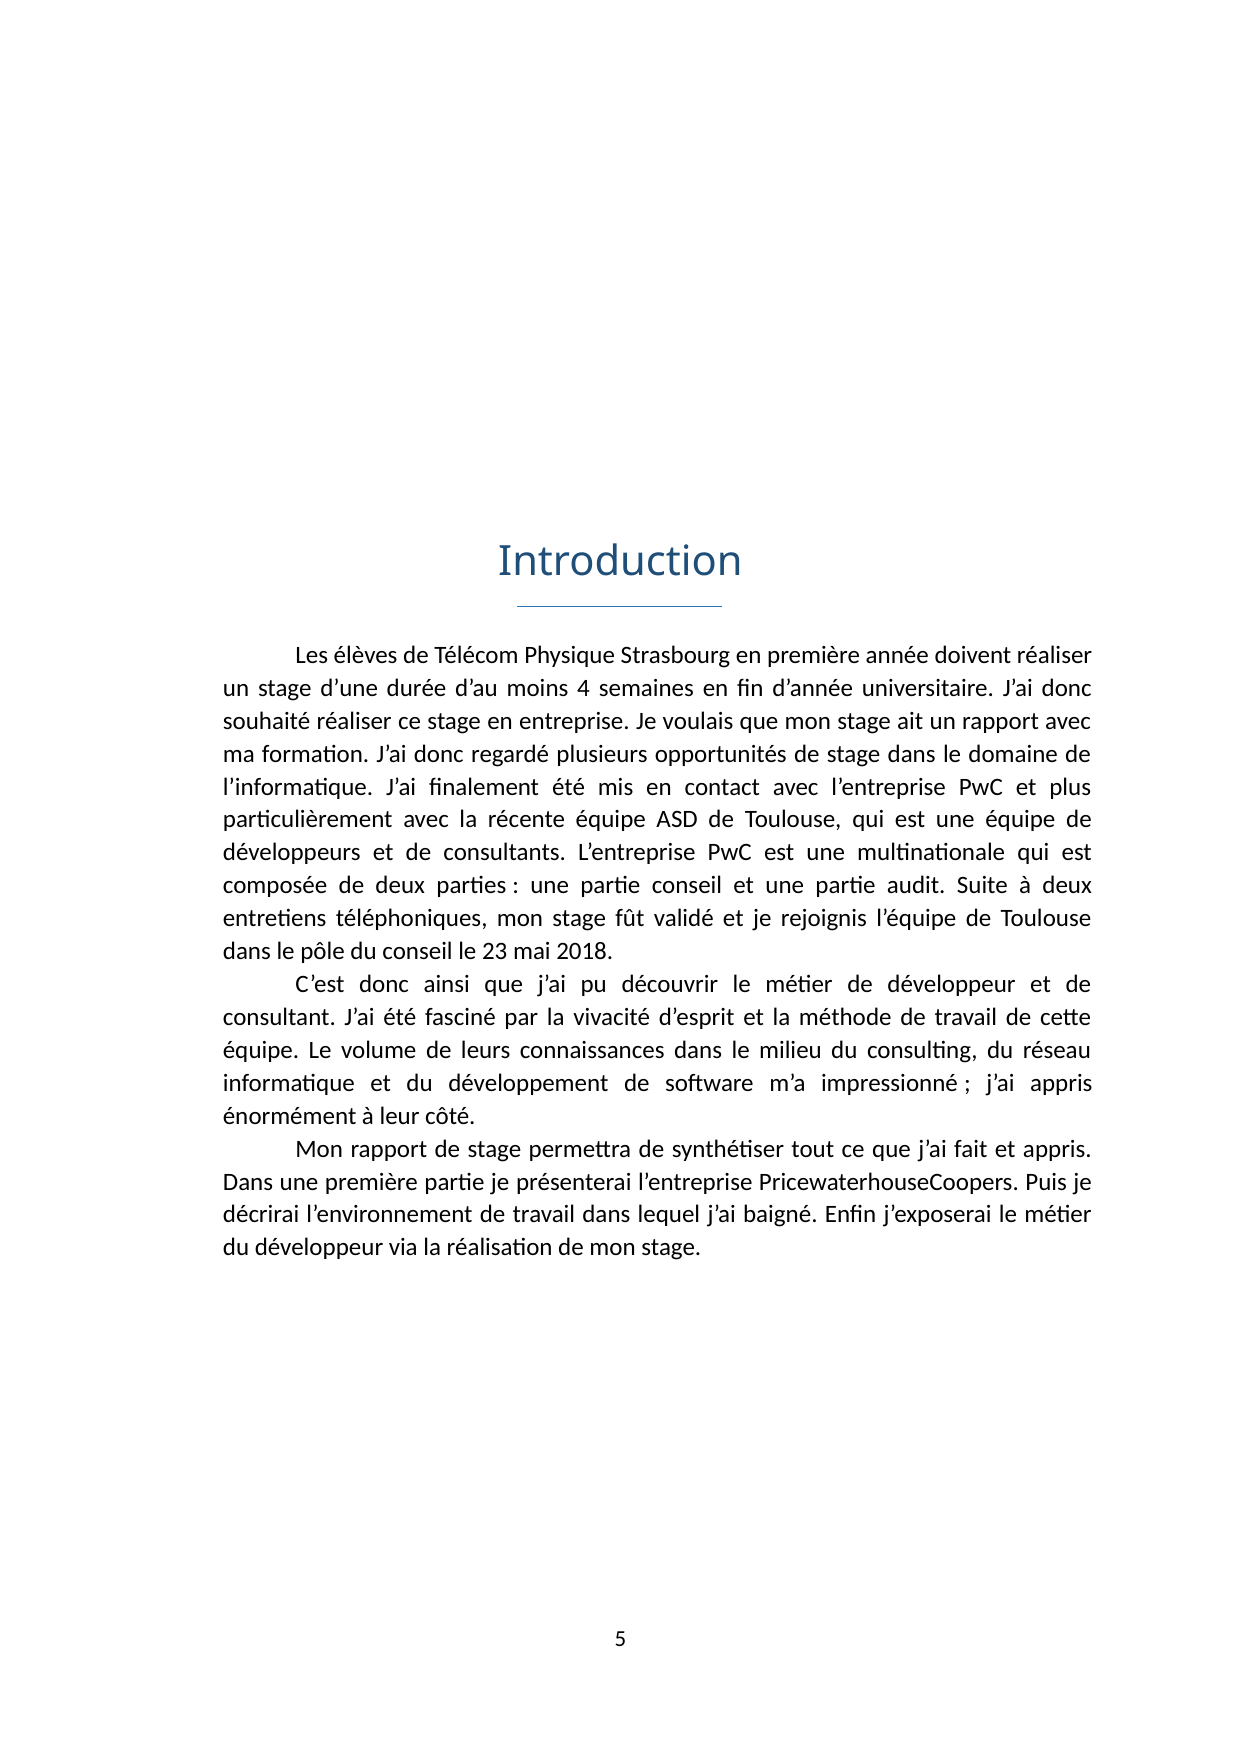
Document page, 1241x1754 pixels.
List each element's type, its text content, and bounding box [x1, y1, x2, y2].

subtitle Introduction [148, 531, 1093, 588]
list Mon rapport de stage permettra de synthétiser tout ce que j’ai fait et appris. Dans une première partie je présenterai l’entreprise PricewaterhouseCoopers. Puis je décrirai l’environnement de travail dans lequel j’ai baigné. Enfin j’exposerai le métier du développeur via la réalisation de mon stage. [223, 1133, 1093, 1262]
list C’est donc ainsi que j’ai pu découvrir le métier de développeur et de consultant. J’ai été fasciné par la vivacité d’esprit et la méthode de travail de cette équipe. Le volume de leurs connaissances dans le milieu du consulting, du réseau informatique et du développement de software m’a impressionné ; j’ai appris énormément à leur côté. [223, 968, 1093, 1130]
list Les élèves de Télécom Physique Strasbourg en première année doivent réaliser un stage d’une durée d’au moins 4 semaines en fin d’année universitaire. J’ai donc souhaité réaliser ce stage en entreprise. Je voulais que mon stage ait un rapport avec ma formation. J’ai donc regardé plusieurs opportunités de stage dans le domaine de l’informatique. J’ai finalement été mis en contact avec l’entreprise PwC et plus particulièrement avec la récente équipe ASD de Toulouse, qui est une équipe de développeurs et de consultants. L’entreprise PwC est une multinationale qui est composée de deux parties : une partie conseil et une partie audit. Suite à deux entretiens téléphoniques, mon stage fût validé et je rejoignis l’équipe de Toulouse dans le pôle du conseil le 23 mai 2018. [223, 639, 1093, 966]
